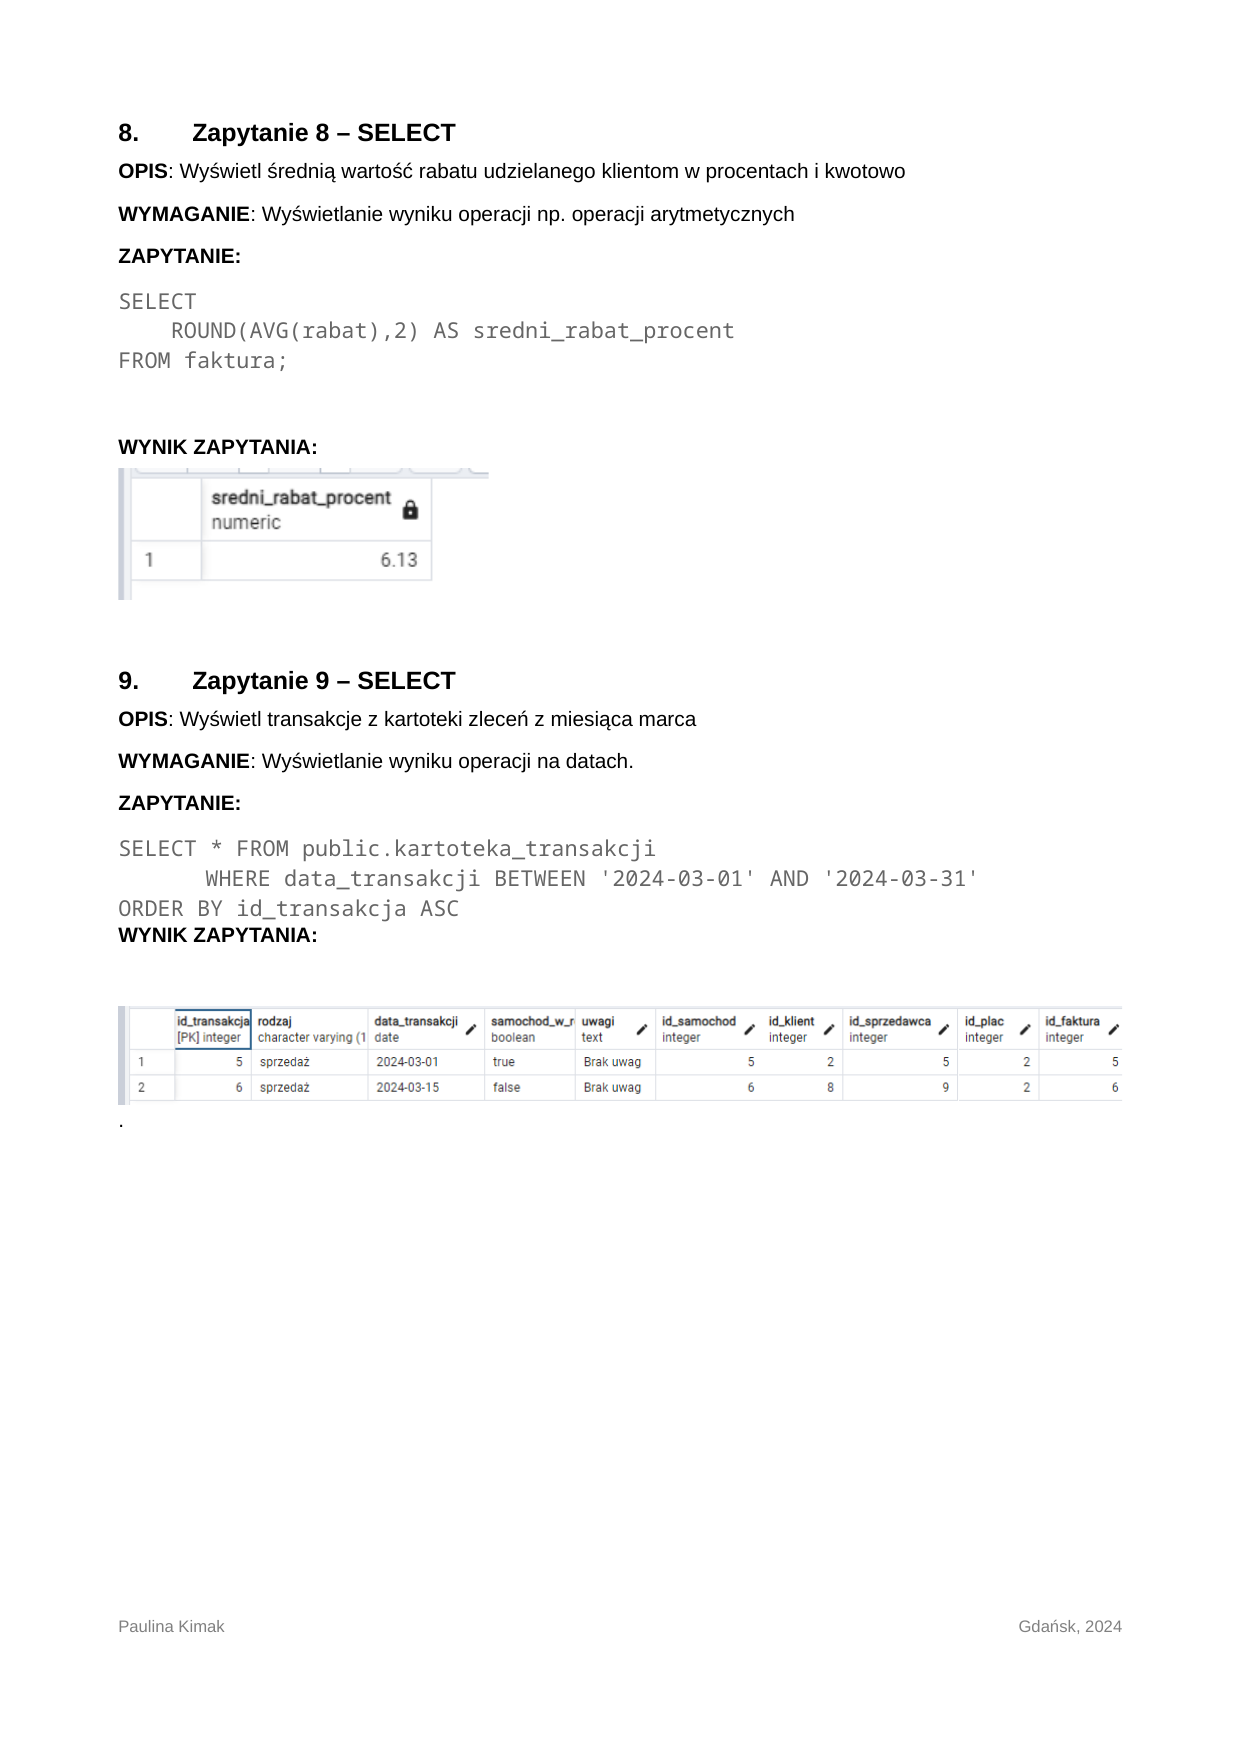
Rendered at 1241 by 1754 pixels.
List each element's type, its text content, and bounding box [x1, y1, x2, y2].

text SELECT [118, 286, 1122, 315]
text ROUND(AVG(rabat),2) AS sredni_rabat_procent [118, 315, 1122, 345]
text WYNIK ZAPYTANIA: [118, 923, 1122, 947]
text OPIS: Wyświetl transakcje z kartoteki zleceń z miesiąca marca [118, 707, 1122, 731]
text ORDER BY id_transakcja ASC [118, 893, 1122, 923]
picture [118, 1006, 1123, 1105]
subtitle Zapytanie 9 – SELECT [118, 666, 1122, 694]
text ZAPYTANIE: [118, 243, 1122, 267]
picture [118, 468, 489, 600]
text WYMAGANIE: Wyświetlanie wyniku operacji na datach. [118, 749, 1122, 773]
subtitle Zapytanie 8 – SELECT [118, 118, 1122, 147]
text OPIS: Wyświetl średnią wartość rabatu udzielanego klientom w procentach i kwotowo [118, 159, 1122, 183]
text ZAPYTANIE: [118, 791, 1122, 815]
text . [118, 1105, 1122, 1132]
text FROM faktura; [118, 345, 1122, 375]
text SELECT * FROM public.kartoteka_transakcji [118, 833, 1122, 863]
text WHERE data_transakcji BETWEEN '2024-03-01' AND '2024-03-31' [118, 863, 1122, 893]
text WYMAGANIE: Wyświetlanie wyniku operacji np. operacji arytmetycznych [118, 201, 1122, 225]
text WYNIK ZAPYTANIA: [118, 434, 1122, 458]
